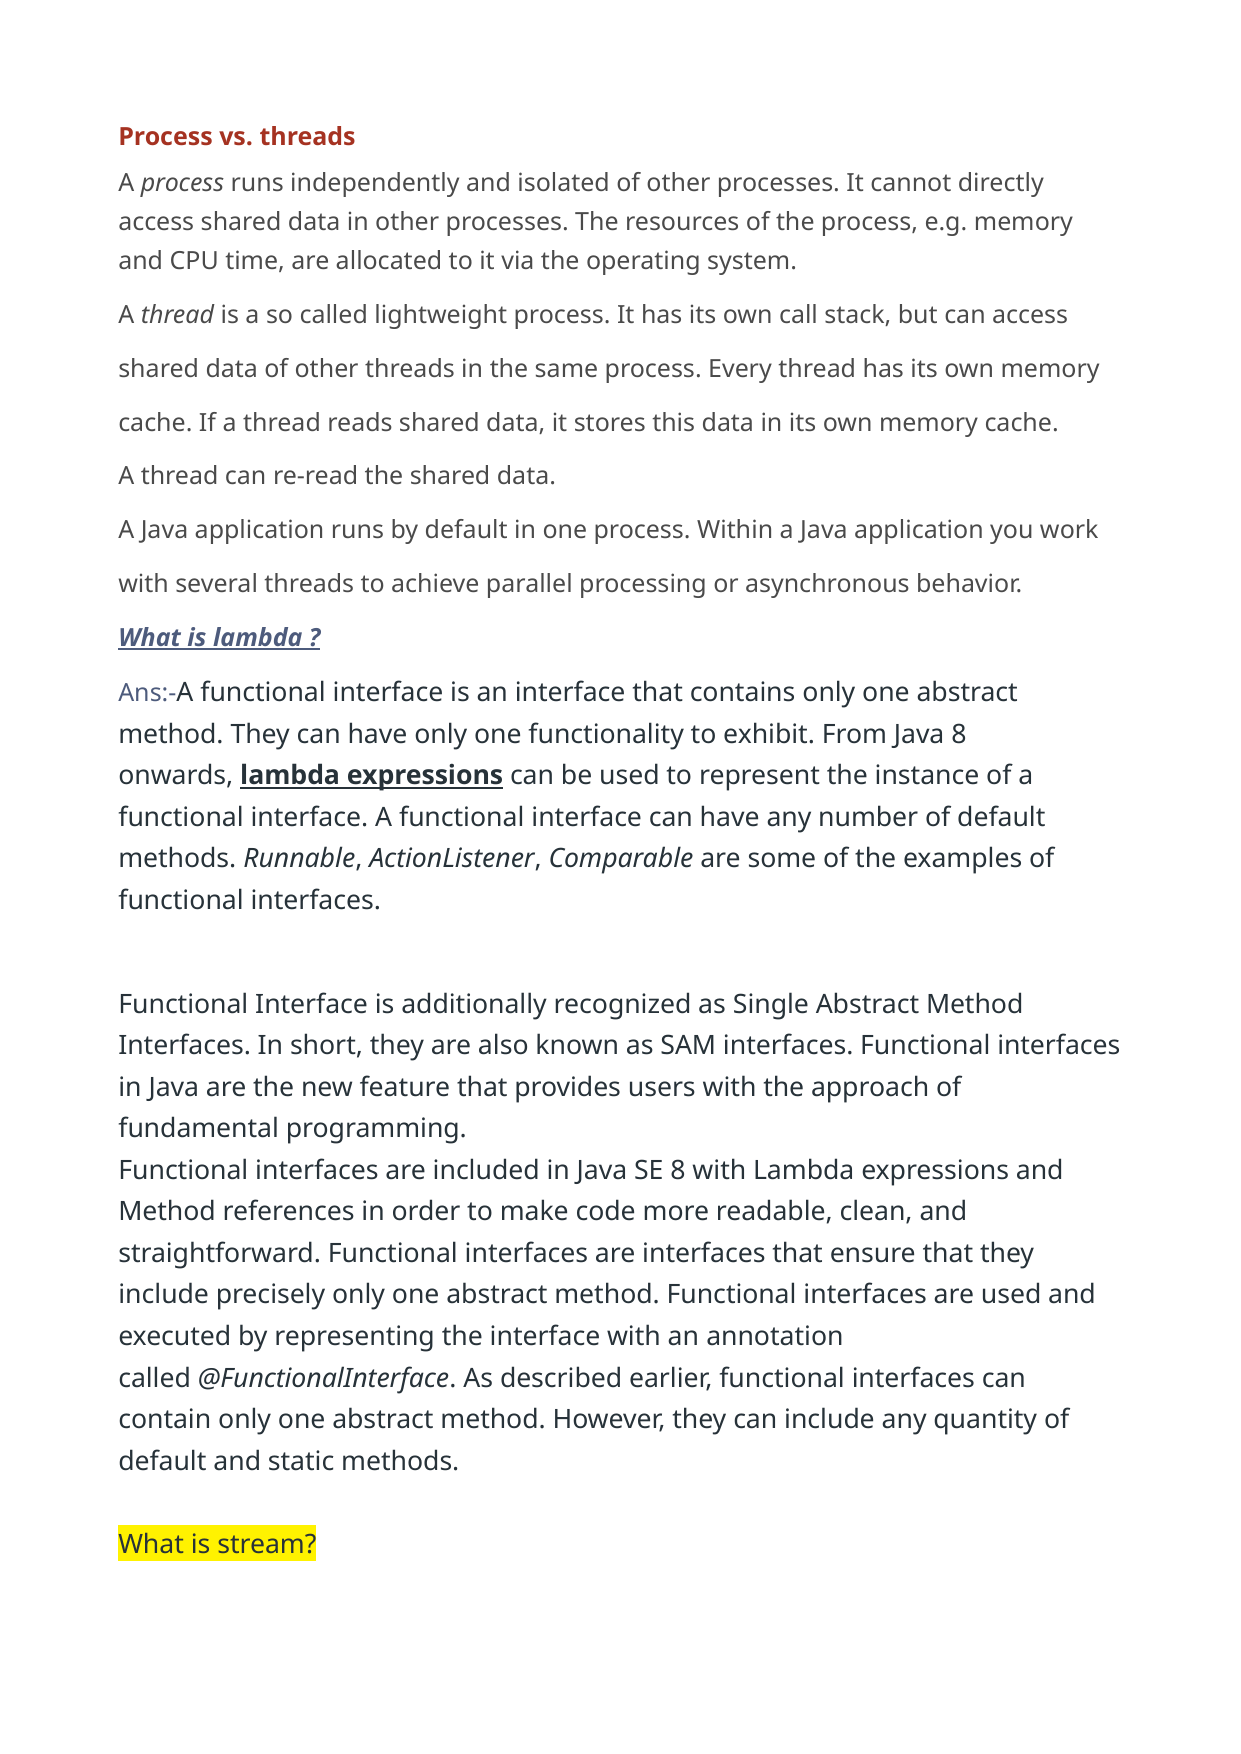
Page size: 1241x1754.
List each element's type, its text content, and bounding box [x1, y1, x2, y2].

text A Java application runs by default in one process. Within a Java application you work with several threads to achieve parallel processing or asynchronous behavior. [118, 512, 1122, 599]
text Functional Interface is additionally recognized as Single Abstract Method Interfaces. In short, they are also known as SAM interfaces. Functional interfaces in Java are the new feature that provides users with the approach of fundamental programming. [118, 984, 1122, 1145]
text A thread is a so called lightweight process. It has its own call stack, but can access shared data of other threads in the same process. Every thread has its own memory cache. If a thread reads shared data, it stores this data in its own memory cache. [118, 297, 1122, 438]
text A thread can re-read the shared data. [118, 458, 1122, 492]
text Functional interfaces are included in Java SE 8 with Lambda expressions and Method references in order to make code more readable, clean, and straightforward. Functional interfaces are interfaces that ensure that they include precisely only one abstract method. Functional interfaces are used and executed by representing the interface with an annotation called @FunctionalInterface. As described earlier, functional interfaces can contain only one abstract method. However, they can include any quantity of default and static methods. [118, 1151, 1122, 1478]
text A process runs independently and isolated of other processes. It cannot directly access shared data in other processes. The resources of the process, e.g. memory and CPU time, are allocated to it via the operating system. [118, 165, 1122, 277]
text Ans:-A functional interface is an interface that contains only one abstract method. They can have only one functionality to exhibit. From Java 8 onwards, lambda expressions can be used to represent the instance of a functional interface. A functional interface can have any number of default methods. Runnable, ActionListener, Comparable are some of the examples of functional interfaces. [118, 673, 1122, 917]
text What is stream? [118, 1525, 1122, 1561]
subtitle Process vs. threads [118, 118, 1122, 152]
text What is lambda ? [118, 619, 1122, 653]
